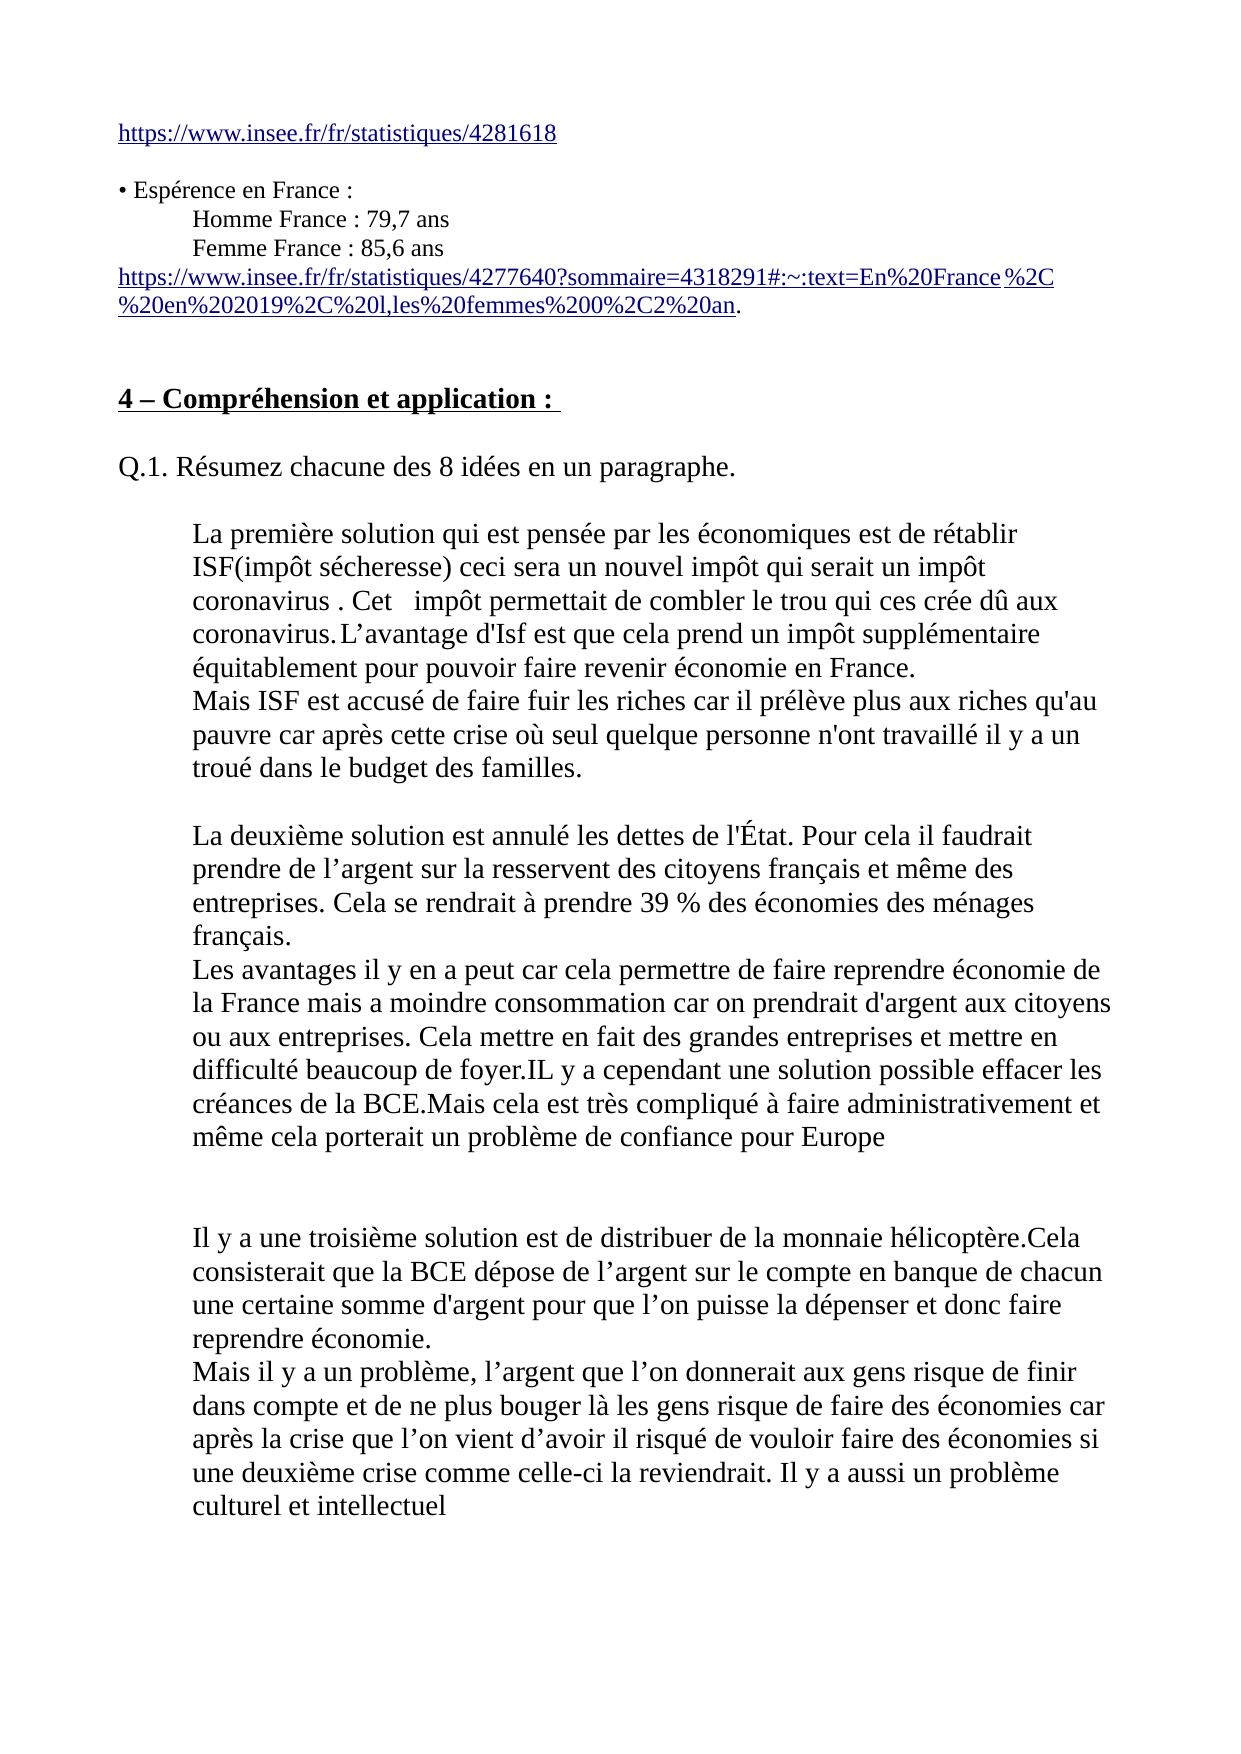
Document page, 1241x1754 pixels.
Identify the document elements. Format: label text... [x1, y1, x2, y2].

text • Espérence en France : [118, 176, 1122, 204]
text Q.1. Résumez chacune des 8 idées en un paragraphe. [118, 449, 1122, 482]
text Les avantages il y en a peut car cela permettre de faire reprendre économie de la France mais a moindre consommation car on prendrait d'argent aux citoyens ou aux entreprises. Cela mettre en fait des grandes entreprises et mettre en difficulté beaucoup de foyer.IL y a cependant une solution possible effacer les créances de la BCE.Mais cela est très compliqué à faire administrativement et même cela porterait un problème de confiance pour Europe [118, 952, 1122, 1153]
text Mais ISF est accusé de faire fuir les riches car il prélève plus aux riches qu'au pauvre car après cette crise où seul quelque personne n'ont travaillé il y a un troué dans le budget des familles. [118, 683, 1122, 784]
text https://www.insee.fr/fr/statistiques/4277640?sommaire=4318291#:~:text=En%20France %2C%20en%202019%2C%20l,les%20femmes%200%2C2%20an. [118, 262, 1122, 319]
text Mais il y a un problème, l’argent que l’on donnerait aux gens risque de finir dans compte et de ne plus bouger là les gens risque de faire des économies car après la crise que l’on vient d’avoir il risqué de vouloir faire des économies si une deuxième crise comme celle-ci la reviendrait. Il y a aussi un problème culturel et intellectuel [118, 1354, 1122, 1522]
text 4 – Compréhension et application : [118, 382, 1122, 415]
text Il y a une troisième solution est de distribuer de la monnaie hélicoptère.Cela consisterait que la BCE dépose de l’argent sur le compte en banque de chacun une certaine somme d'argent pour que l’on puisse la dépenser et donc faire reprendre économie. [118, 1220, 1122, 1354]
text La première solution qui est pensée par les économiques est de rétablir ISF(impôt sécheresse) ceci sera un nouvel impôt qui serait un impôt coronavirus . Cet impôt permettait de combler le trou qui ces crée dû aux coronavirus. L’avantage d'Isf est que cela prend un impôt supplémentaire équitablement pour pouvoir faire revenir économie en France. [118, 516, 1122, 683]
text La deuxième solution est annulé les dettes de l'État. Pour cela il faudrait prendre de l’argent sur la resservent des citoyens français et même des entreprises. Cela se rendrait à prendre 39 % des économies des ménages français. [118, 818, 1122, 952]
text Homme France : 79,7 ans [118, 204, 1122, 233]
text https://www.insee.fr/fr/statistiques/4281618 [118, 118, 1122, 147]
text Femme France : 85,6 ans [118, 233, 1122, 262]
